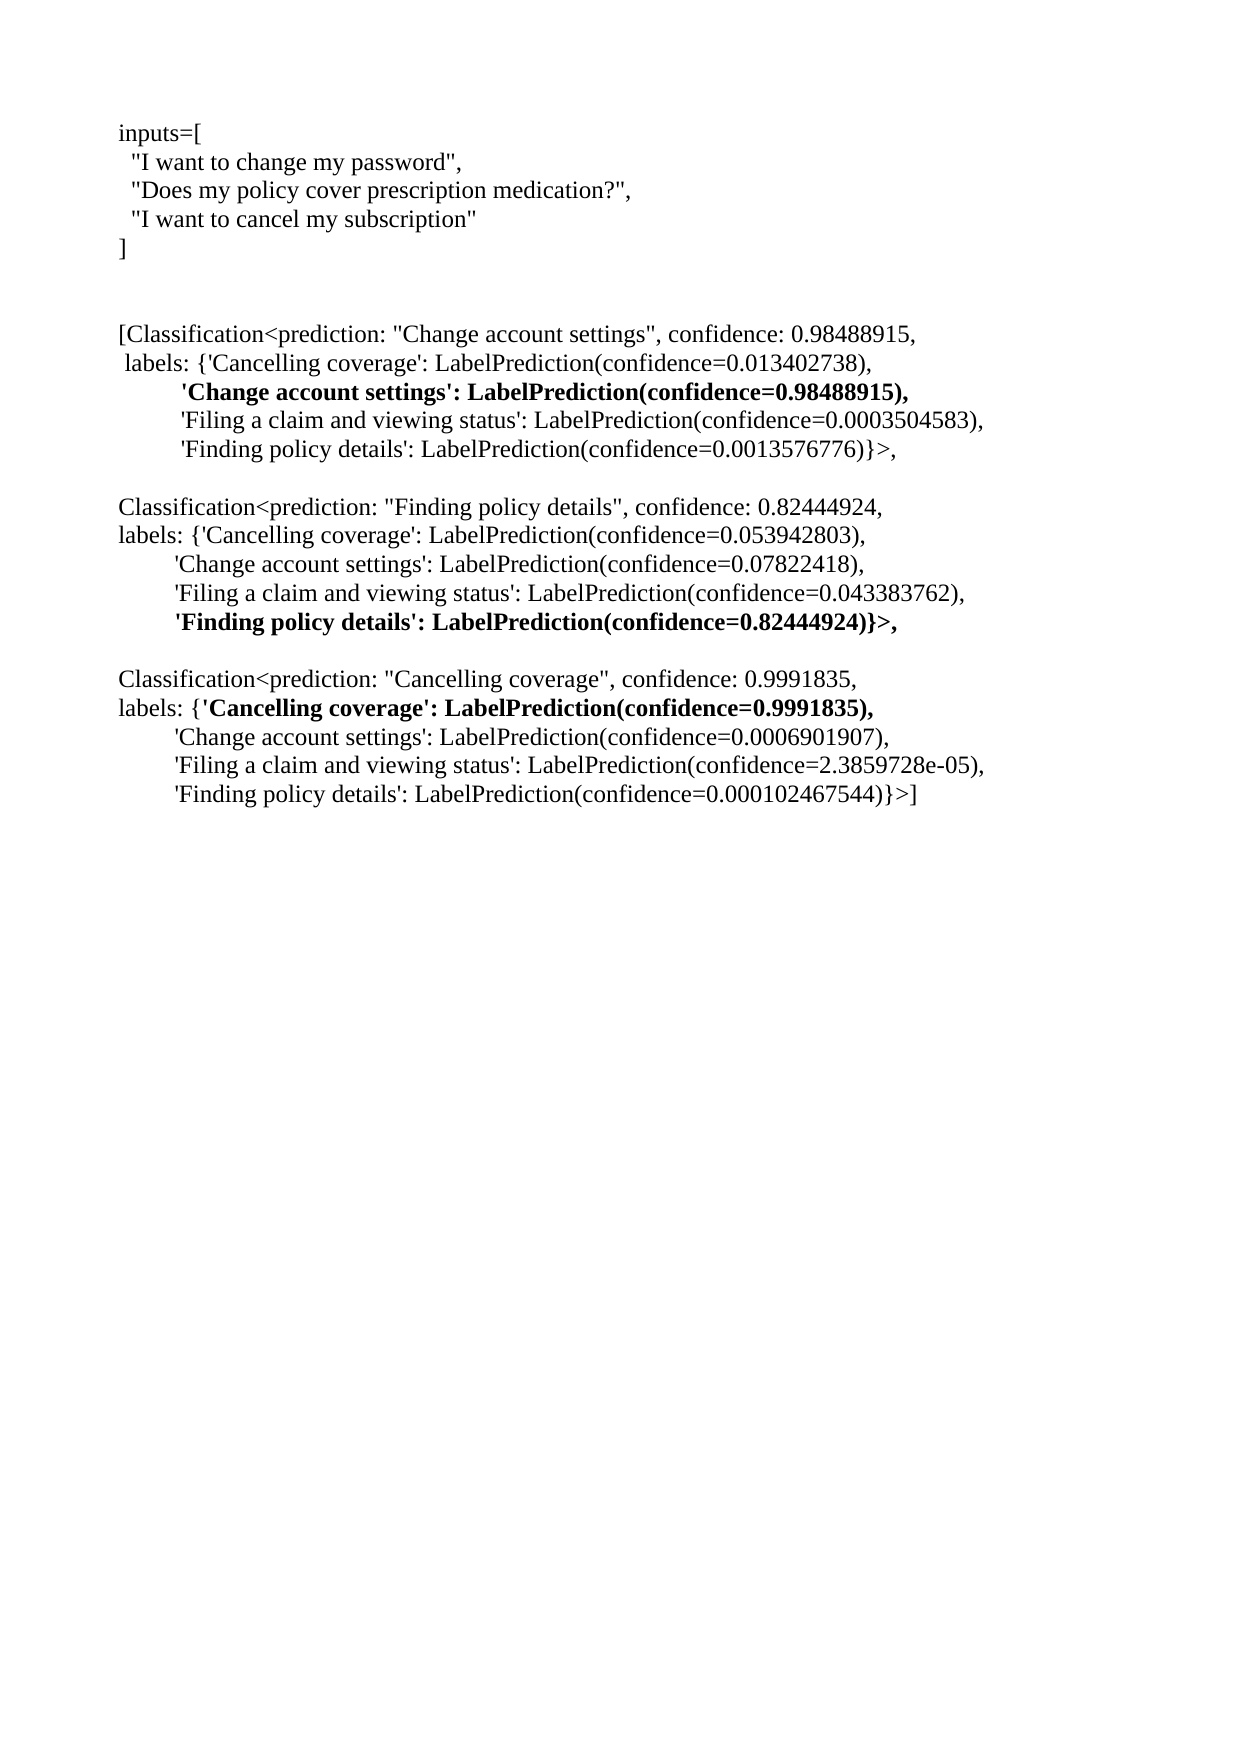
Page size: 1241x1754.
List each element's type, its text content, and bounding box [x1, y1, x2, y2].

text Classification<prediction: "Cancelling coverage", confidence: 0.9991835, [118, 664, 1122, 693]
text 'Finding policy details': LabelPrediction(confidence=0.000102467544)}>] [118, 779, 1122, 808]
text 'Finding policy details': LabelPrediction(confidence=0.0013576776)}>, [118, 434, 1122, 463]
text inputs=[ [118, 118, 1122, 147]
text labels: {'Cancelling coverage': LabelPrediction(confidence=0.9991835), [118, 693, 1122, 722]
text labels: {'Cancelling coverage': LabelPrediction(confidence=0.013402738), [118, 348, 1122, 377]
text 'Filing a claim and viewing status': LabelPrediction(confidence=2.3859728e-05), [118, 751, 1122, 779]
text 'Filing a claim and viewing status': LabelPrediction(confidence=0.0003504583), [118, 406, 1122, 434]
text [Classification<prediction: "Change account settings", confidence: 0.98488915, [118, 319, 1122, 348]
text "Does my policy cover prescription medication?", [118, 176, 1122, 204]
text 'Change account settings': LabelPrediction(confidence=0.07822418), [118, 549, 1122, 578]
text 'Change account settings': LabelPrediction(confidence=0.98488915), [118, 377, 1122, 406]
text labels: {'Cancelling coverage': LabelPrediction(confidence=0.053942803), [118, 521, 1122, 549]
text Classification<prediction: "Finding policy details", confidence: 0.82444924, [118, 492, 1122, 521]
text 'Change account settings': LabelPrediction(confidence=0.0006901907), [118, 722, 1122, 751]
text "I want to change my password", [118, 147, 1122, 176]
text 'Finding policy details': LabelPrediction(confidence=0.82444924)}>, [118, 607, 1122, 636]
text 'Filing a claim and viewing status': LabelPrediction(confidence=0.043383762), [118, 578, 1122, 607]
text "I want to cancel my subscription" [118, 204, 1122, 233]
text ] [118, 233, 1122, 262]
